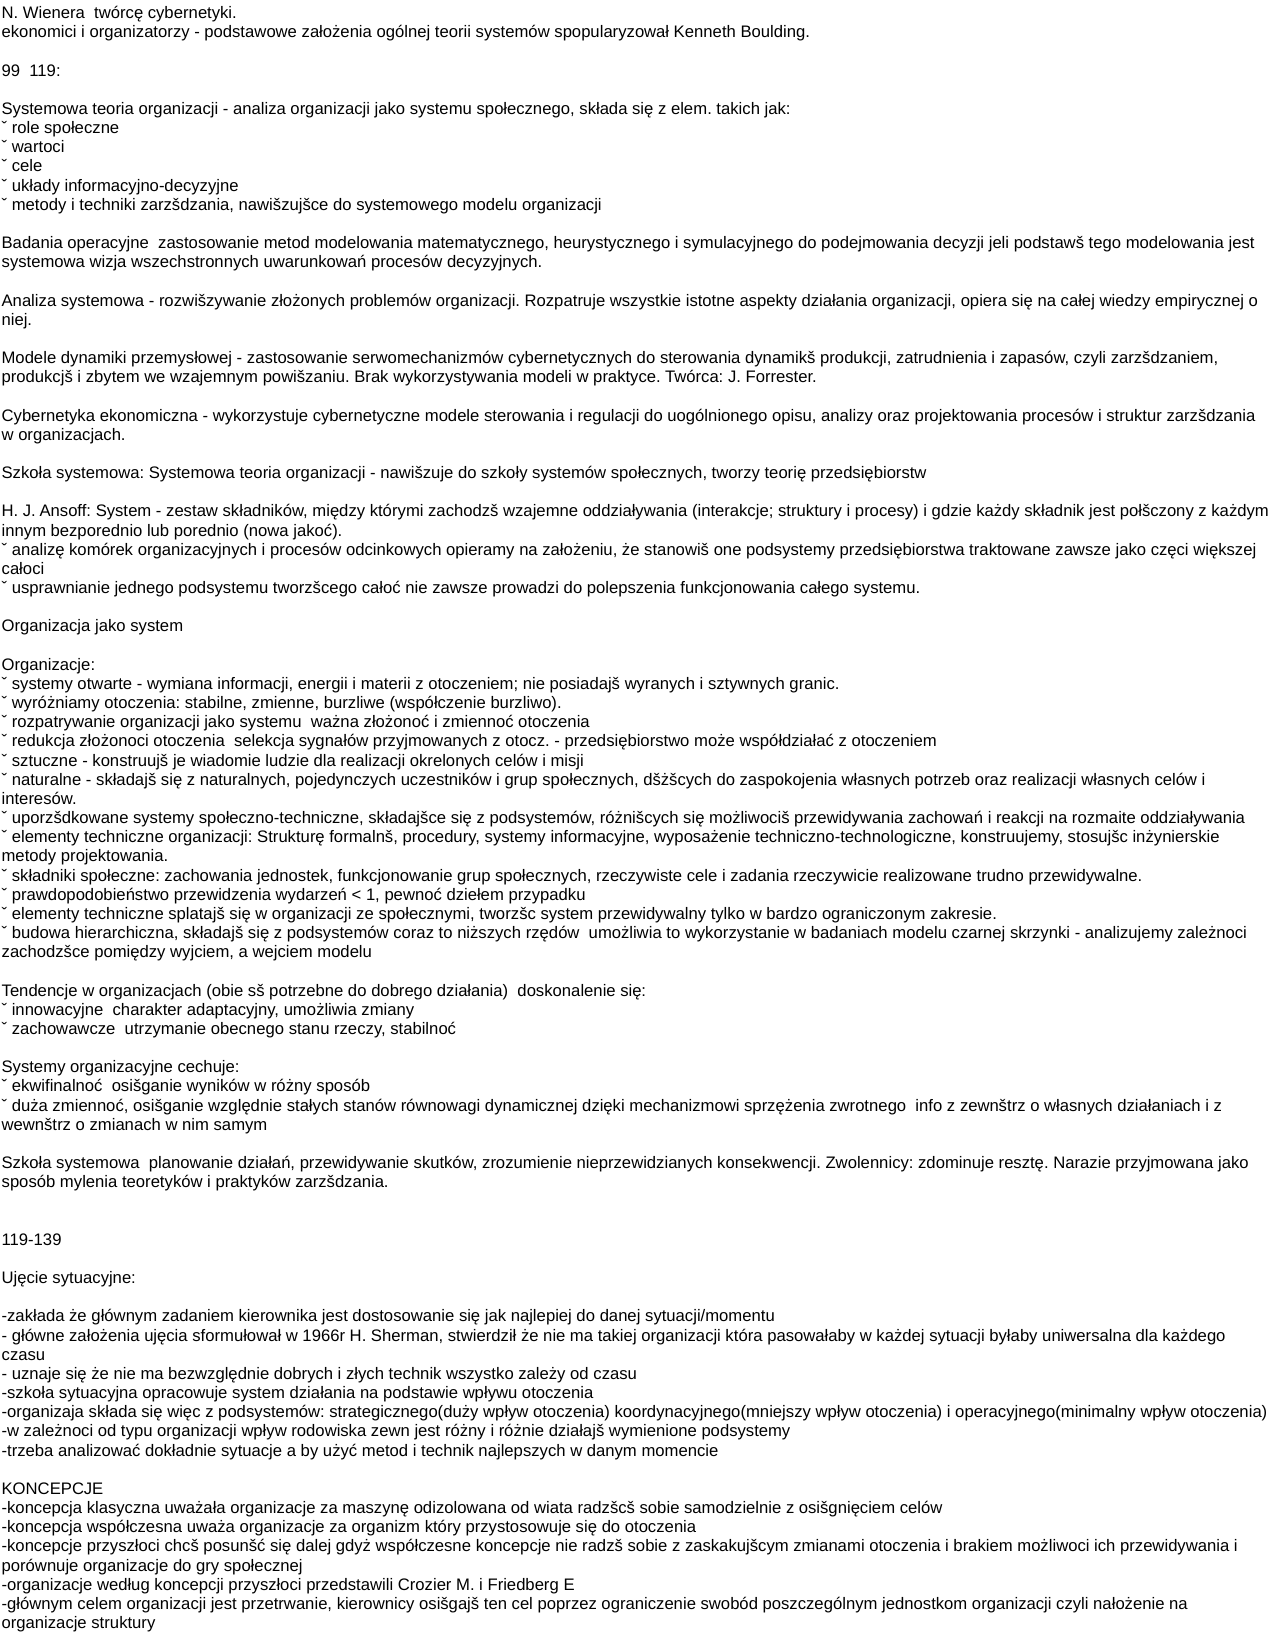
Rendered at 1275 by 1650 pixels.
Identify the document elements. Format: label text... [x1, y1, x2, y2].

text Cybernetyka ekonomiczna - wykorzystuje cybernetyczne modele sterowania i regulacji do uogólnionego opisu, analizy oraz projektowania procesów i struktur zarzšdzania w organizacjach. [1, 405, 1270, 444]
text ˇ duża zmiennoć, osišganie względnie stałych stanów równowagi dynamicznej dzięki mechanizmowi sprzężenia zwrotnego  info z zewnštrz o własnych działaniach i z wewnštrz o zmianach w nim samym [1, 1095, 1270, 1134]
text KONCEPCJE [1, 1479, 1270, 1498]
text ˇ uporzšdkowane systemy społeczno-techniczne, składajšce się z podsystemów, różnišcych się możliwociš przewidywania zachowań i reakcji na rozmaite oddziaływania [1, 808, 1270, 827]
text Badania operacyjne  zastosowanie metod modelowania matematycznego, heurystycznego i symulacyjnego do podejmowania decyzji jeli podstawš tego modelowania jest systemowa wizja wszechstronnych uwarunkowań procesów decyzyjnych. [1, 233, 1270, 271]
text Systemowa teoria organizacji - analiza organizacji jako systemu społecznego, składa się z elem. takich jak: [1, 99, 1270, 118]
text ˇ sztuczne - konstruujš je wiadomie ludzie dla realizacji okrelonych celów i misji [1, 750, 1270, 769]
text Organizacje: [1, 654, 1270, 674]
text ˇ usprawnianie jednego podsystemu tworzšcego całoć nie zawsze prowadzi do polepszenia funkcjonowania całego systemu. [1, 578, 1270, 597]
text - uznaje się że nie ma bezwzględnie dobrych i złych technik wszystko zależy od czasu [1, 1364, 1270, 1383]
text ˇ metody i techniki zarzšdzania, nawišzujšce do systemowego modelu organizacji [1, 194, 1270, 214]
text ˇ naturalne - składajš się z naturalnych, pojedynczych uczestników i grup społecznych, dšżšcych do zaspokojenia własnych potrzeb oraz realizacji własnych celów i interesów. [1, 769, 1270, 808]
text ekonomici i organizatorzy - podstawowe założenia ogólnej teorii systemów spopularyzował Kenneth Boulding. [1, 22, 1270, 41]
text Organizacja jako system [1, 616, 1270, 635]
text ˇ cele [1, 156, 1270, 175]
text ˇ wartoci [1, 137, 1270, 156]
text -trzeba analizować dokładnie sytuacje a by użyć metod i technik najlepszych w danym momencie [1, 1440, 1270, 1459]
text -organizacje według koncepcji przyszłoci przedstawili Crozier M. i Friedberg E [1, 1574, 1270, 1594]
text ˇ ekwifinalnoć  osišganie wyników w różny sposób [1, 1076, 1270, 1095]
text Analiza systemowa - rozwišzywanie złożonych problemów organizacji. Rozpatruje wszystkie istotne aspekty działania organizacji, opiera się na całej wiedzy empirycznej o niej. [1, 290, 1270, 329]
text ˇ układy informacyjno-decyzyjne [1, 175, 1270, 194]
text Szkoła systemowa  planowanie działań, przewidywanie skutków, zrozumienie nieprzewidzianych konsekwencji. Zwolennicy: zdominuje resztę. Narazie przyjmowana jako sposób mylenia teoretyków i praktyków zarzšdzania. [1, 1153, 1270, 1191]
text ˇ budowa hierarchiczna, składajš się z podsystemów coraz to niższych rzędów  umożliwia to wykorzystanie w badaniach modelu czarnej skrzynki - analizujemy zależnoci zachodzšce pomiędzy wyjciem, a wejciem modelu [1, 923, 1270, 961]
text - główne założenia ujęcia sformułował w 1966r H. Sherman, stwierdził że nie ma takiej organizacji która pasowałaby w każdej sytuacji byłaby uniwersalna dla każdego czasu [1, 1325, 1270, 1364]
text Szkoła systemowa: Systemowa teoria organizacji - nawišzuje do szkoły systemów społecznych, tworzy teorię przedsiębiorstw [1, 463, 1270, 482]
text 119-139 [1, 1229, 1270, 1249]
text -w zależnoci od typu organizacji wpływ rodowiska zewn jest różny i różnie działajš wymienione podsystemy [1, 1421, 1270, 1440]
text ˇ składniki społeczne: zachowania jednostek, funkcjonowanie grup społecznych, rzeczywiste cele i zadania rzeczywicie realizowane trudno przewidywalne. [1, 865, 1270, 884]
text Ujęcie sytuacyjne: [1, 1268, 1270, 1287]
text ˇ prawdopodobieństwo przewidzenia wydarzeń < 1, pewnoć dziełem przypadku [1, 884, 1270, 904]
text ˇ elementy techniczne splatajš się w organizacji ze społecznymi, tworzšc system przewidywalny tylko w bardzo ograniczonym zakresie. [1, 904, 1270, 923]
text Systemy organizacyjne cechuje: [1, 1057, 1270, 1076]
text ˇ analizę komórek organizacyjnych i procesów odcinkowych opieramy na założeniu, że stanowiš one podsystemy przedsiębiorstwa traktowane zawsze jako częci większej całoci [1, 539, 1270, 578]
text ˇ rozpatrywanie organizacji jako systemu  ważna złożonoć i zmiennoć otoczenia [1, 712, 1270, 731]
text 99  119: [1, 60, 1270, 79]
text -szkoła sytuacyjna opracowuje system działania na podstawie wpływu otoczenia [1, 1383, 1270, 1402]
text -koncepcja współczesna uważa organizacje za organizm który przystosowuje się do otoczenia [1, 1517, 1270, 1536]
text -organizaja składa się więc z podsystemów: strategicznego(duży wpływ otoczenia) koordynacyjnego(mniejszy wpływ otoczenia) i operacyjnego(minimalny wpływ otoczenia) [1, 1402, 1270, 1421]
text Tendencje w organizacjach (obie sš potrzebne do dobrego działania)  doskonalenie się: [1, 980, 1270, 999]
text ˇ zachowawcze  utrzymanie obecnego stanu rzeczy, stabilnoć [1, 1019, 1270, 1038]
text H. J. Ansoff: System - zestaw składników, między którymi zachodzš wzajemne oddziaływania (interakcje; struktury i procesy) i gdzie każdy składnik jest połšczony z każdym innym bezporednio lub porednio (nowa jakoć). [1, 501, 1270, 539]
text ˇ redukcja złożonoci otoczenia  selekcja sygnałów przyjmowanych z otocz. - przedsiębiorstwo może współdziałać z otoczeniem [1, 731, 1270, 750]
text ˇ elementy techniczne organizacji: Strukturę formalnš, procedury, systemy informacyjne, wyposażenie techniczno-technologiczne, konstruujemy, stosujšc inżynierskie metody projektowania. [1, 827, 1270, 865]
text ˇ systemy otwarte - wymiana informacji, energii i materii z otoczeniem; nie posiadajš wyranych i sztywnych granic. [1, 674, 1270, 693]
text N. Wienera  twórcę cybernetyki. [1, 3, 1270, 22]
text -zakłada że głównym zadaniem kierownika jest dostosowanie się jak najlepiej do danej sytuacji/momentu [1, 1306, 1270, 1325]
text ˇ innowacyjne  charakter adaptacyjny, umożliwia zmiany [1, 999, 1270, 1019]
text -koncepcja klasyczna uważała organizacje za maszynę odizolowana od wiata radzšcš sobie samodzielnie z osišgnięciem celów [1, 1498, 1270, 1517]
text -głównym celem organizacji jest przetrwanie, kierownicy osišgajš ten cel poprzez ograniczenie swobód poszczególnym jednostkom organizacji czyli nałożenie na organizacje struktury [1, 1594, 1270, 1632]
text ˇ wyróżniamy otoczenia: stabilne, zmienne, burzliwe (współczenie burzliwo). [1, 693, 1270, 712]
text -koncepcje przyszłoci chcš posunšć się dalej gdyż współczesne koncepcje nie radzš sobie z zaskakujšcym zmianami otoczenia i brakiem możliwoci ich przewidywania i porównuje organizacje do gry społecznej [1, 1536, 1270, 1574]
text Modele dynamiki przemysłowej - zastosowanie serwomechanizmów cybernetycznych do sterowania dynamikš produkcji, zatrudnienia i zapasów, czyli zarzšdzaniem, produkcjš i zbytem we wzajemnym powišzaniu. Brak wykorzystywania modeli w praktyce. Twórca: J. Forrester. [1, 348, 1270, 386]
text ˇ role społeczne [1, 118, 1270, 137]
